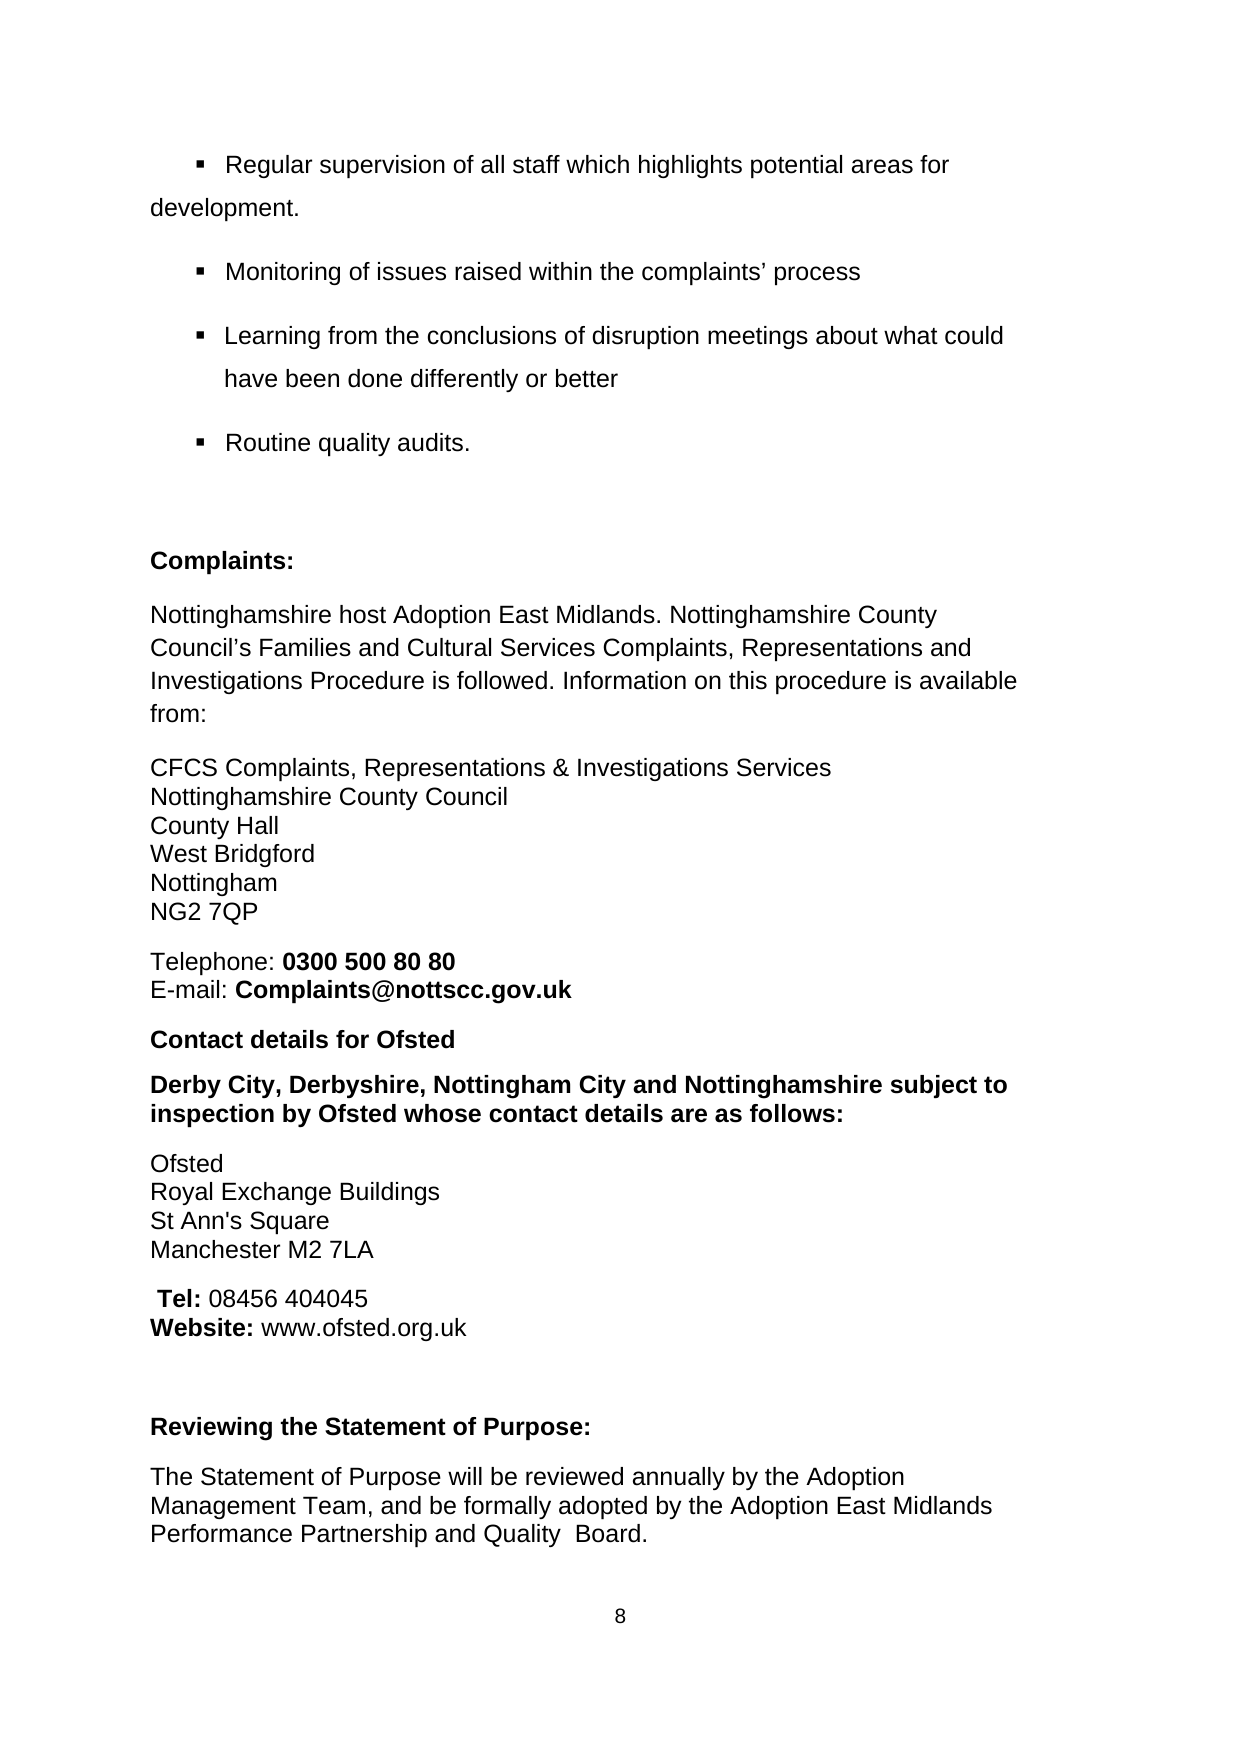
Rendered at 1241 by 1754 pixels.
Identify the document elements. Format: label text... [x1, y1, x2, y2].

text Derby City, Derbyshire, Nottingham City and Nottinghamshire subject to inspection by Ofsted whose contact details are as follows: [150, 1070, 1025, 1128]
text Complaints: [150, 546, 1025, 575]
list Regular supervision of all staff which highlights potential areas for development. [150, 150, 1025, 222]
list Monitoring of issues raised within the complaints’ process [150, 257, 1025, 286]
list Routine quality audits. [150, 428, 1025, 457]
text Tel: 08456 404045 Website: www.ofsted.org.uk [150, 1284, 1025, 1342]
text Reviewing the Statement of Purpose: [150, 1412, 1025, 1441]
text CFCS Complaints, Representations & Investigations Services Nottinghamshire County Council County Hall West Bridgford Nottingham NG2 7QP [150, 753, 1025, 926]
text Ofsted Royal Exchange Buildings St Ann's Square Manchester M2 7LA [150, 1148, 1025, 1263]
text Nottinghamshire host Adoption East Midlands. Nottinghamshire County Council’s Families and Cultural Services Complaints, Representations and Investigations Procedure is followed. Information on this procedure is available from: [150, 600, 1025, 728]
list Learning from the conclusions of disruption meetings about what could have been done differently or better [194, 321, 1025, 393]
text The Statement of Purpose will be reviewed annually by the Adoption Management Team, and be formally adopted by the Adoption East Midlands Performance Partnership and Quality Board. [150, 1462, 1025, 1548]
text Telephone: 0300 500 80 80 E-mail: Complaints@nottscc.gov.uk [150, 946, 1025, 1004]
text Contact details for Ofsted [150, 1025, 1090, 1053]
